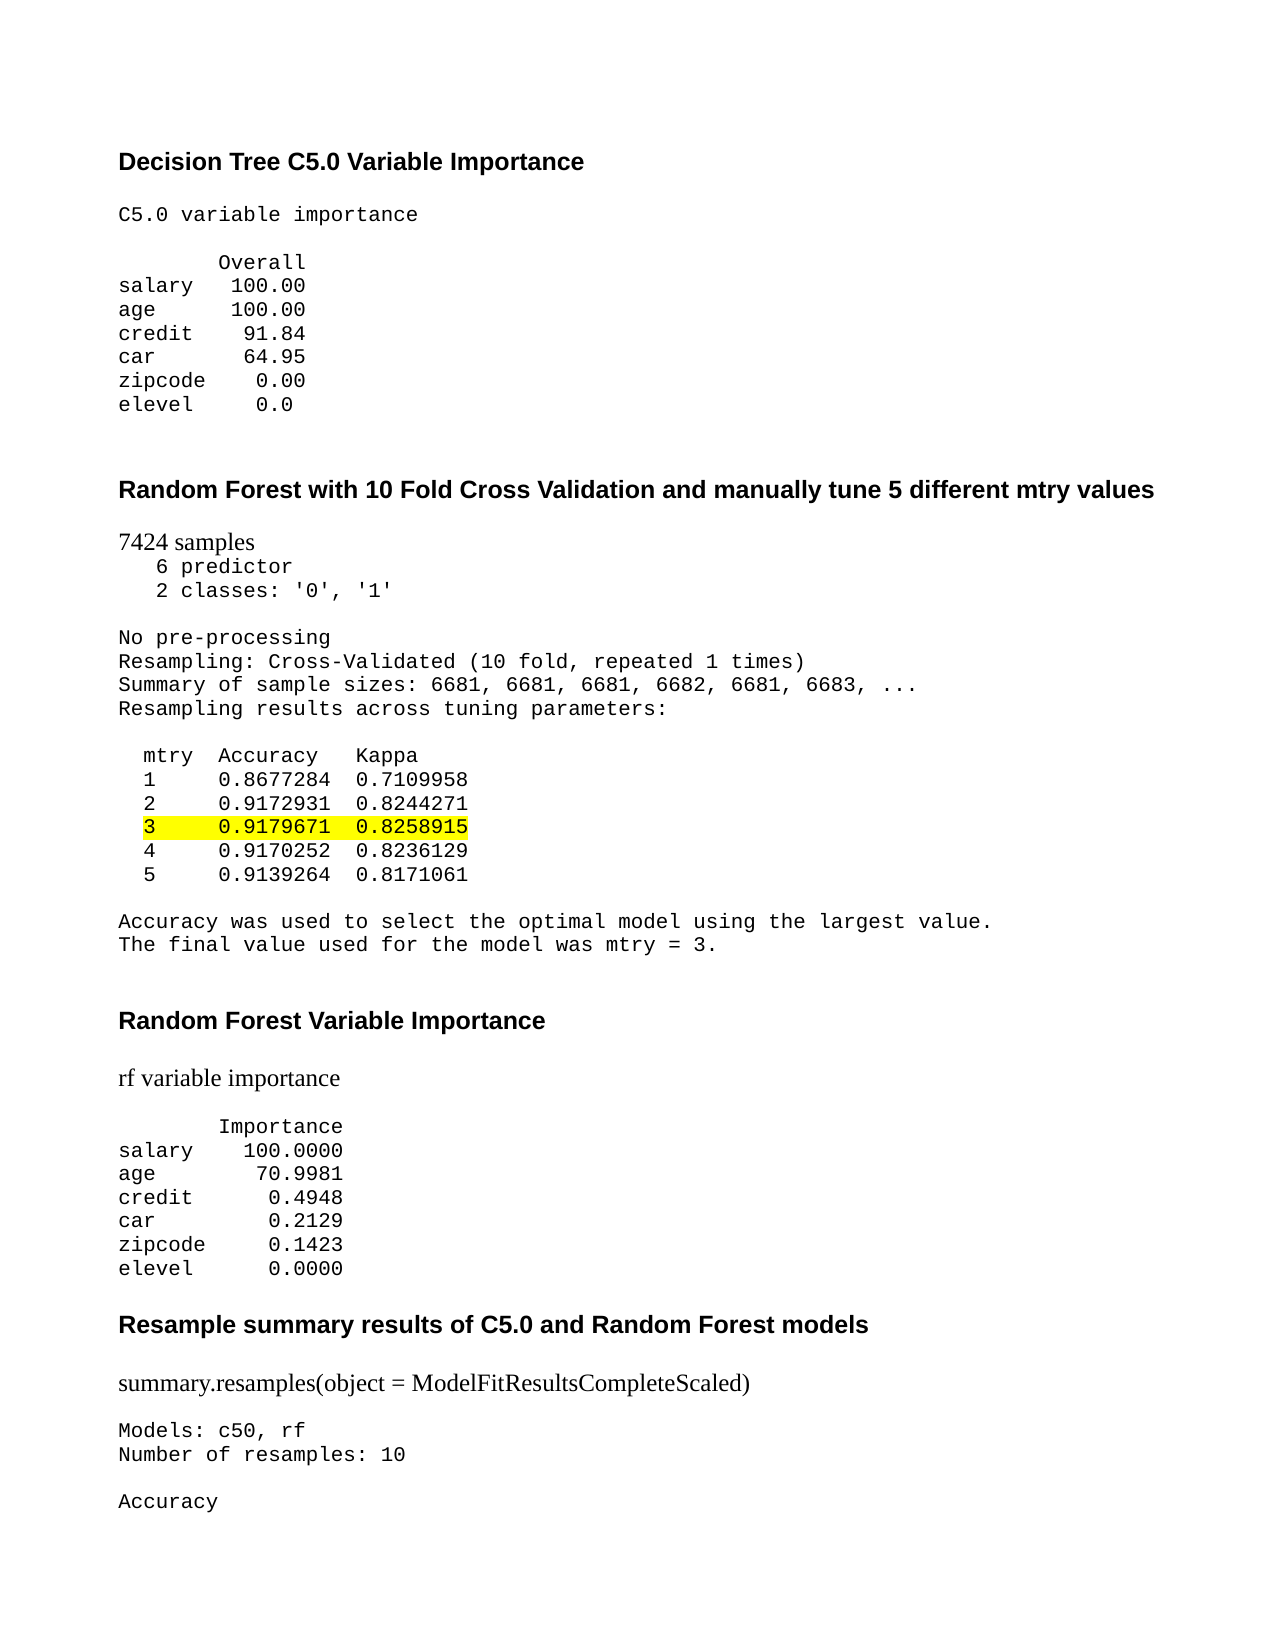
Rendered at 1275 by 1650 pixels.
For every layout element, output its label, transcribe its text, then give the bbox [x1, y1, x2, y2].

text Importance [118, 1116, 1157, 1139]
text Accuracy was used to select the optimal model using the largest value. [118, 911, 1157, 934]
text Accuracy [118, 1491, 1157, 1515]
text credit 0.4948 [118, 1187, 1157, 1211]
text The final value used for the model was mtry = 3. [118, 934, 1157, 958]
text Summary of sample sizes: 6681, 6681, 6681, 6682, 6681, 6683, ... [118, 674, 1157, 698]
text car 0.2129 [118, 1211, 1157, 1234]
text elevel 0.0 [118, 393, 1157, 417]
text Models: c50, rf [118, 1420, 1157, 1444]
text credit 91.84 [118, 323, 1157, 346]
text Resampling: Cross-Validated (10 fold, repeated 1 times) [118, 651, 1157, 674]
text 4 0.9170252 0.8236129 [118, 840, 1157, 863]
text elevel 0.0000 [118, 1258, 1157, 1281]
text 3 0.9179671 0.8258915 [118, 816, 1157, 840]
text No pre-processing [118, 627, 1157, 651]
text C5.0 variable importance [118, 204, 1157, 228]
text age 70.9981 [118, 1163, 1157, 1187]
text Overall [118, 252, 1157, 275]
text 2 0.9172931 0.8244271 [118, 793, 1157, 816]
text 7424 samples [118, 527, 1157, 556]
text zipcode 0.00 [118, 370, 1157, 393]
text Resampling results across tuning parameters: [118, 698, 1157, 722]
text Number of resamples: 10 [118, 1444, 1157, 1467]
text 1 0.8677284 0.7109958 [118, 769, 1157, 793]
text salary 100.00 [118, 275, 1157, 299]
text zipcode 0.1423 [118, 1234, 1157, 1258]
text rf variable importance [118, 1063, 1157, 1092]
text salary 100.0000 [118, 1139, 1157, 1163]
text 5 0.9139264 0.8171061 [118, 863, 1157, 887]
text Resample summary results of C5.0 and Random Forest models [118, 1310, 1157, 1339]
text mtry Accuracy Kappa [118, 745, 1157, 769]
text summary.resamples(object = ModelFitResultsCompleteScaled) [118, 1368, 1157, 1396]
text age 100.00 [118, 299, 1157, 323]
text Random Forest Variable Importance [118, 1006, 1157, 1035]
text Random Forest with 10 Fold Cross Validation and manually tune 5 different mtry values [118, 475, 1157, 503]
text 2 classes: '0', '1' [118, 580, 1157, 603]
text Decision Tree C5.0 Variable Importance [118, 147, 1157, 176]
text 6 predictor [118, 556, 1157, 580]
text car 64.95 [118, 346, 1157, 370]
